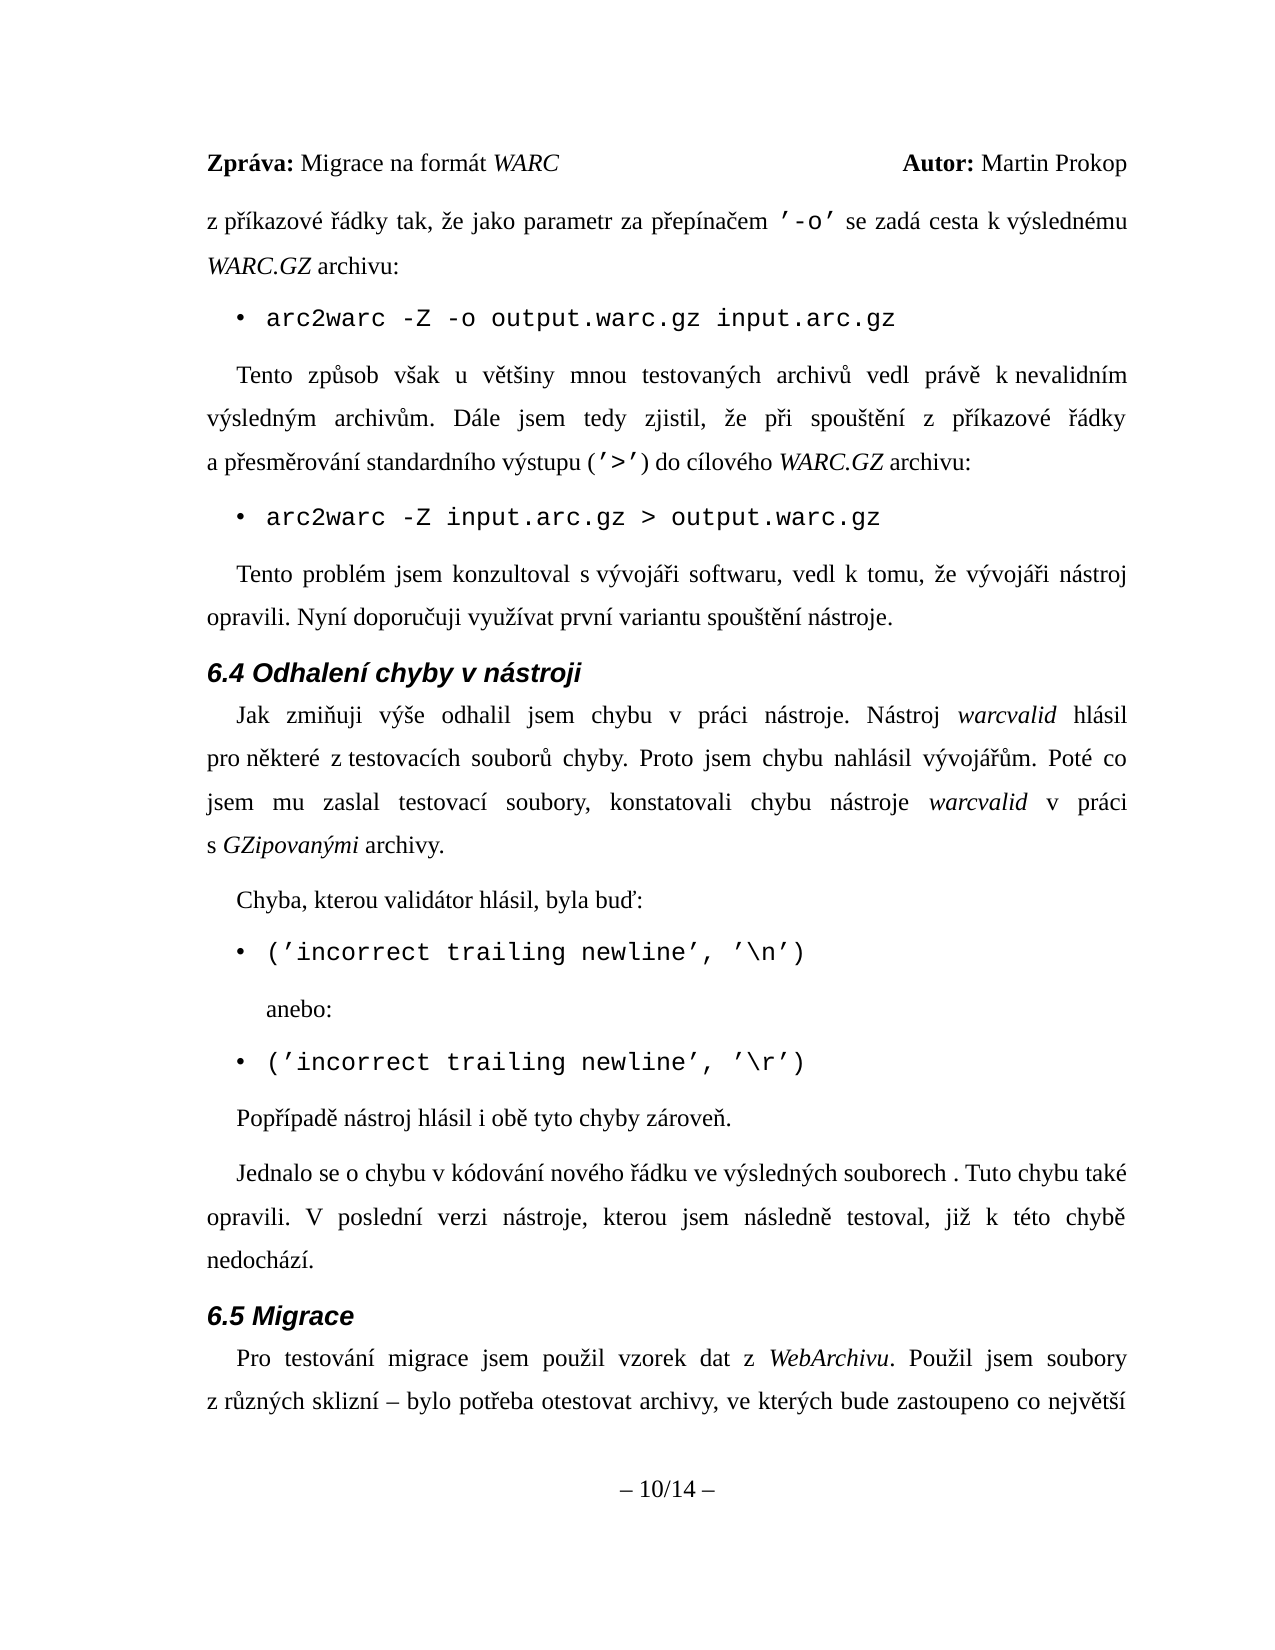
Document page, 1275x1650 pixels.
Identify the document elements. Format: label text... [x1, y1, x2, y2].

list (’incorrect trailing newline’, ’\r’) [236, 1049, 1127, 1077]
text Chyba, kterou validátor hlásil, byla buď: [207, 885, 1127, 913]
text Jednalo se o chybu v kódování nového řádku ve výsledných souborech . Tuto chybu také opravili. V poslední verzi nástroje, kterou jsem následně testoval, již k této chybě nedochází. [207, 1158, 1127, 1273]
text z příkazové řádky tak, že jako parametr za přepínačem ’-o’ se zadá cesta k výslednému WARC.GZ archivu: [207, 206, 1127, 280]
subtitle 6.5 Migrace [207, 1300, 1127, 1331]
list arc2warc -Z input.arc.gz > output.warc.gz [236, 505, 1127, 533]
text Pro testování migrace jsem použil vzorek dat z WebArchivu. Použil jsem soubory z různých sklizní – bylo potřeba otestovat archivy, ve kterých bude zastoupeno co největší [207, 1343, 1127, 1415]
text Jak zmiňuji výše odhalil jsem chybu v práci nástroje. Nástroj warcvalid hlásil pro některé z testovacích souborů chyby. Proto jsem chybu nahlásil vývojářům. Poté co jsem mu zaslal testovací soubory, konstatovali chybu nástroje warcvalid v práci s GZipovanými archivy. [207, 700, 1127, 858]
list arc2warc -Z -o output.warc.gz input.arc.gz [236, 306, 1127, 334]
text Popřípadě nástroj hlásil i obě tyto chyby zároveň. [207, 1103, 1127, 1132]
text Tento způsob však u většiny mnou testovaných archivů vedl právě k nevalidním výsledným archivům. Dále jsem tedy zjistil, že při spouštění z příkazové řádky a přesměrování standardního výstupu (’>’) do cílového WARC.GZ archivu: [207, 360, 1127, 477]
text Tento problém jsem konzultoval s vývojáři softwaru, vedl k tomu, že vývojáři nástroj opravili. Nyní doporučuji využívat první variantu spouštění nástroje. [207, 559, 1127, 631]
list (’incorrect trailing newline’, ’\n’) [236, 940, 1127, 968]
subtitle 6.4 Odhalení chyby v nástroji [207, 657, 1127, 688]
list anebo: [236, 994, 1127, 1023]
